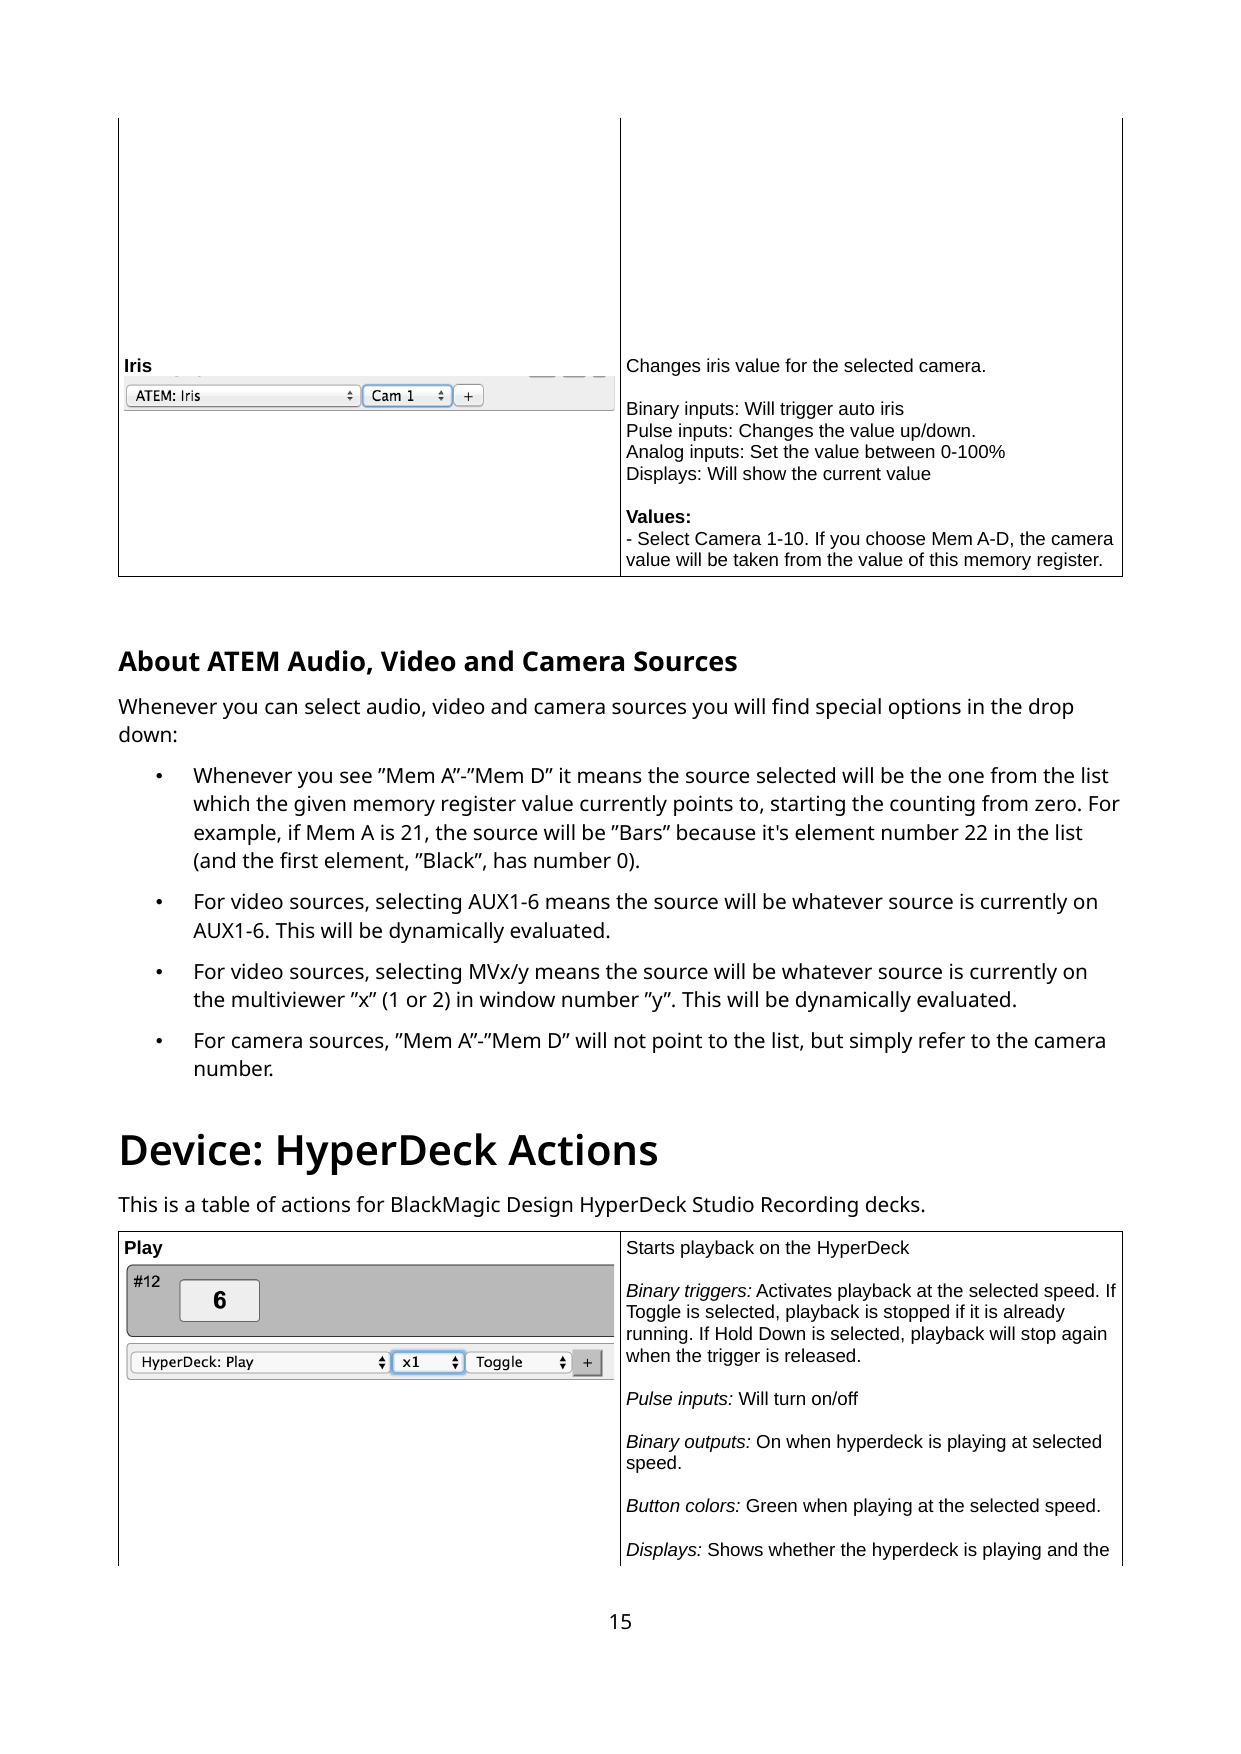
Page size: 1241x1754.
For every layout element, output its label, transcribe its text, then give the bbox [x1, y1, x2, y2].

table_cell [621, 118, 1122, 151]
text This is a table of actions for BlackMagic Design HyperDeck Studio Recording decks. [118, 1190, 1122, 1218]
table_cell [621, 184, 1122, 217]
list For video sources, selecting MVx/y means the source will be whatever source is currently on the multiviewer ”x” (1 or 2) in window number ”y”. This will be dynamically evaluated. [156, 957, 1122, 1014]
table_header Play [119, 1232, 620, 1566]
table_cell [621, 151, 1122, 184]
table_cell [621, 250, 1122, 283]
table_cell [119, 151, 620, 184]
table_cell [119, 217, 620, 250]
table_cell [119, 283, 620, 316]
table_cell Changes iris value for the selected camera. Binary inputs: Will trigger auto iris Pulse inputs: Changes the value up/down. Analog inputs: Set the value between 0-100% Displays: Will show the current value Values: - Select Camera 1-10. If you choose Mem A-D, the camera value will be taken from the value of this memory register. [621, 349, 1122, 576]
table_header Starts playback on the HyperDeck Binary triggers: Activates playback at the selected speed. If Toggle is selected, playback is stopped if it is already running. If Hold Down is selected, playback will stop again when the trigger is released. Pulse inputs: Will turn on/off Binary outputs: On when hyperdeck is playing at selected speed. Button colors: Green when playing at the selected speed. Displays: Shows whether the hyperdeck is playing and the [621, 1232, 1122, 1566]
table_cell [621, 316, 1122, 349]
table_cell [621, 283, 1122, 316]
list Whenever you see ”Mem A”-”Mem D” it means the source selected will be the one from the list which the given memory register value currently points to, starting the counting from zero. For example, if Mem A is 21, the source will be ”Bars” because it's element number 22 in the list (and the first element, ”Black”, has number 0). [156, 761, 1122, 875]
list For camera sources, ”Mem A”-”Mem D” will not point to the list, but simply refer to the camera number. [156, 1026, 1122, 1083]
table_cell [621, 217, 1122, 250]
text Whenever you can select audio, video and camera sources you will find special options in the drop down: [118, 692, 1122, 749]
list For video sources, selecting AUX1-6 means the source will be whatever source is currently on AUX1-6. This will be dynamically evaluated. [156, 887, 1122, 944]
table_cell [119, 118, 620, 151]
subtitle Device: HyperDeck Actions [118, 1121, 1122, 1177]
picture [123, 1258, 615, 1389]
table_cell Iris [119, 349, 620, 576]
table_cell [119, 316, 620, 349]
subtitle About ATEM Audio, Video and Camera Sources [118, 642, 1122, 679]
table_cell [119, 184, 620, 217]
table_cell [119, 250, 620, 283]
picture [123, 376, 615, 411]
